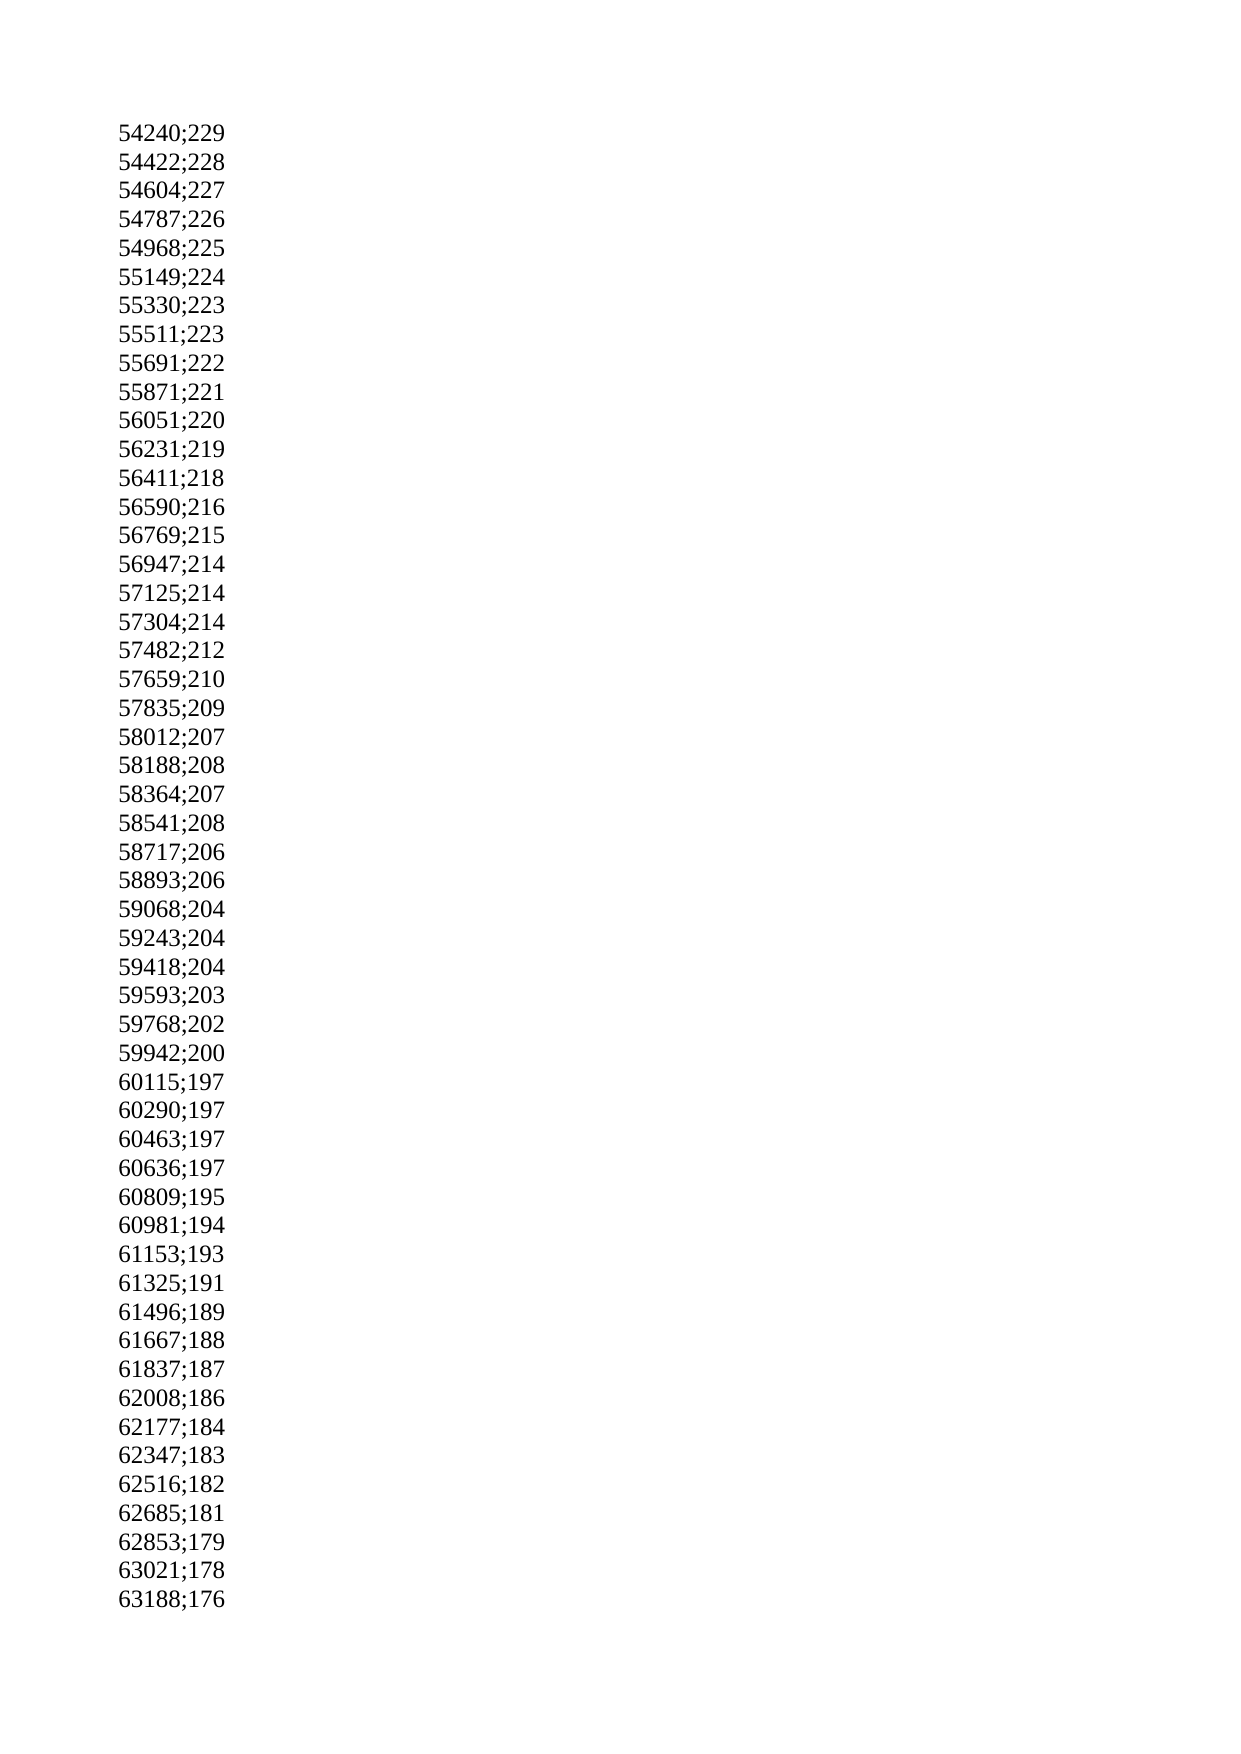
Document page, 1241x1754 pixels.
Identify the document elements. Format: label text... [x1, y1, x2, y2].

text 59942;200 [118, 1038, 1122, 1067]
text 54604;227 [118, 176, 1122, 204]
text 62008;186 [118, 1383, 1122, 1412]
text 59593;203 [118, 981, 1122, 1009]
text 62347;183 [118, 1441, 1122, 1469]
text 63021;178 [118, 1556, 1122, 1584]
text 62685;181 [118, 1498, 1122, 1527]
text 62177;184 [118, 1412, 1122, 1441]
text 57482;212 [118, 636, 1122, 664]
text 56590;216 [118, 492, 1122, 521]
text 57125;214 [118, 578, 1122, 607]
text 60981;194 [118, 1211, 1122, 1239]
text 61325;191 [118, 1268, 1122, 1297]
text 54787;226 [118, 204, 1122, 233]
text 59068;204 [118, 894, 1122, 923]
text 61837;187 [118, 1354, 1122, 1383]
text 56947;214 [118, 549, 1122, 578]
text 55871;221 [118, 377, 1122, 406]
text 61667;188 [118, 1326, 1122, 1354]
text 54422;228 [118, 147, 1122, 176]
text 56231;219 [118, 434, 1122, 463]
text 58893;206 [118, 866, 1122, 894]
text 60636;197 [118, 1153, 1122, 1182]
text 57835;209 [118, 693, 1122, 722]
text 58541;208 [118, 808, 1122, 837]
text 56051;220 [118, 406, 1122, 434]
text 57659;210 [118, 664, 1122, 693]
text 62516;182 [118, 1469, 1122, 1498]
text 55511;223 [118, 319, 1122, 348]
text 58364;207 [118, 779, 1122, 808]
text 60463;197 [118, 1124, 1122, 1153]
text 61153;193 [118, 1239, 1122, 1268]
text 55691;222 [118, 348, 1122, 377]
text 59243;204 [118, 923, 1122, 952]
text 56769;215 [118, 521, 1122, 549]
text 58188;208 [118, 751, 1122, 779]
text 54968;225 [118, 233, 1122, 262]
text 59768;202 [118, 1009, 1122, 1038]
text 58717;206 [118, 837, 1122, 866]
text 55149;224 [118, 262, 1122, 291]
text 57304;214 [118, 607, 1122, 636]
text 61496;189 [118, 1297, 1122, 1326]
text 62853;179 [118, 1527, 1122, 1556]
text 59418;204 [118, 952, 1122, 981]
text 60115;197 [118, 1067, 1122, 1096]
text 58012;207 [118, 722, 1122, 751]
text 60290;197 [118, 1096, 1122, 1124]
text 55330;223 [118, 291, 1122, 319]
text 60809;195 [118, 1182, 1122, 1211]
text 54240;229 [118, 118, 1122, 147]
text 63188;176 [118, 1584, 1122, 1613]
text 56411;218 [118, 463, 1122, 492]
